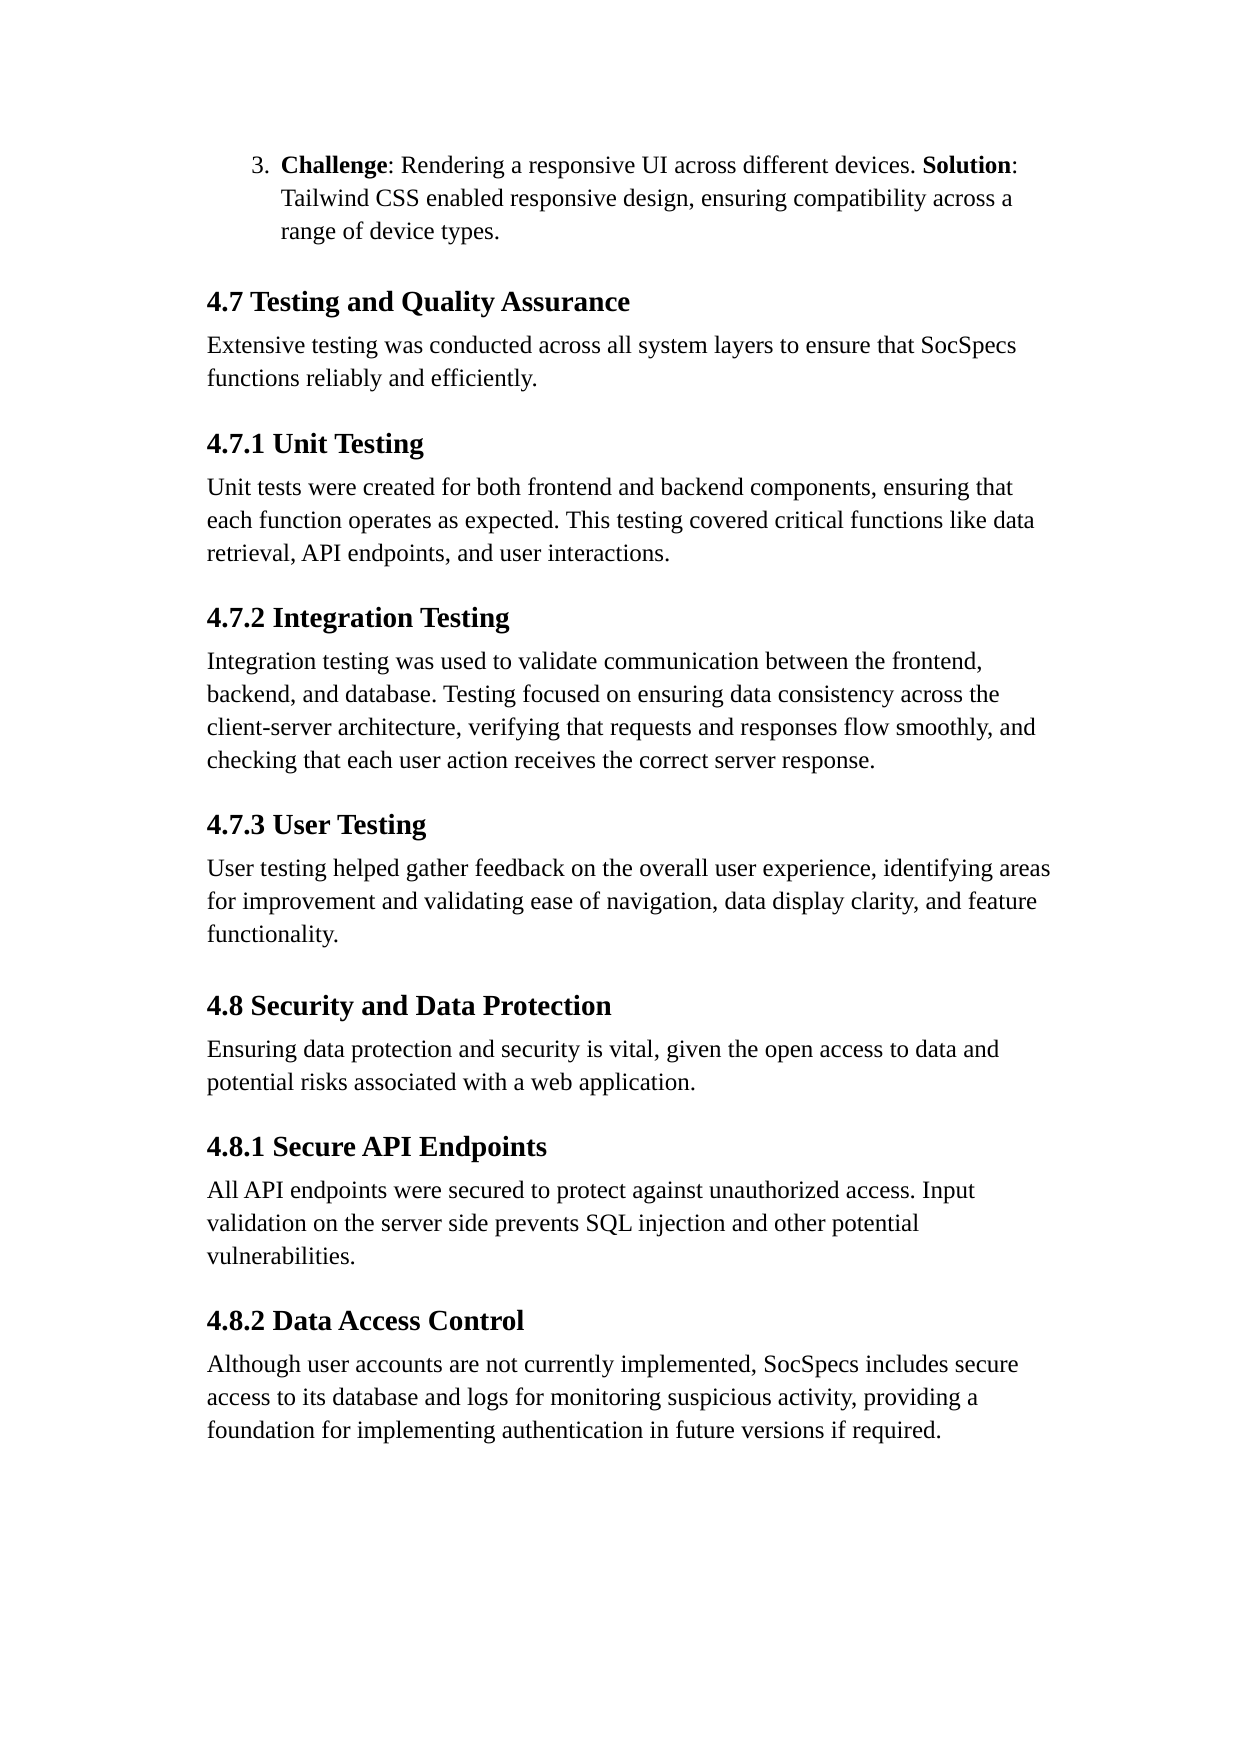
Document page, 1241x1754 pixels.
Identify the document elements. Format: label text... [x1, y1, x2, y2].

text All API endpoints were secured to protect against unauthorized access. Input validation on the server side prevents SQL injection and other potential vulnerabilities. [207, 1175, 1063, 1270]
subtitle 4.7 Testing and Quality Assurance [207, 284, 1063, 318]
text Extensive testing was conducted across all system layers to ensure that SocSpecs functions reliably and efficiently. [207, 331, 1063, 392]
subtitle 4.7.3 User Testing [207, 807, 1063, 841]
subtitle 4.7.1 Unit Testing [207, 426, 1063, 459]
text Unit tests were created for both frontend and backend components, ensuring that each function operates as expected. This testing covered critical functions like data retrieval, API endpoints, and user interactions. [207, 472, 1063, 567]
text Although user accounts are not currently implemented, SocSpecs includes secure access to its database and logs for monitoring suspicious activity, providing a foundation for implementing authentication in future versions if required. [207, 1349, 1063, 1444]
list Challenge: Rendering a responsive UI across different devices. Solution: Tailwind CSS enabled responsive design, ensuring compatibility across a range of device types. [251, 150, 1063, 245]
subtitle 4.8 Security and Data Protection [207, 988, 1063, 1021]
subtitle 4.8.2 Data Access Control [207, 1303, 1063, 1337]
text User testing helped gather feedback on the overall user experience, identifying areas for improvement and validating ease of navigation, data display clarity, and feature functionality. [207, 853, 1063, 948]
subtitle 4.7.2 Integration Testing [207, 600, 1063, 633]
text Integration testing was used to validate communication between the frontend, backend, and database. Testing focused on ensuring data consistency across the client-server architecture, verifying that requests and responses flow smoothly, and checking that each user action receives the correct server response. [207, 646, 1063, 774]
subtitle 4.8.1 Secure API Endpoints [207, 1129, 1063, 1163]
text Ensuring data protection and security is vital, given the open access to data and potential risks associated with a web application. [207, 1034, 1063, 1096]
